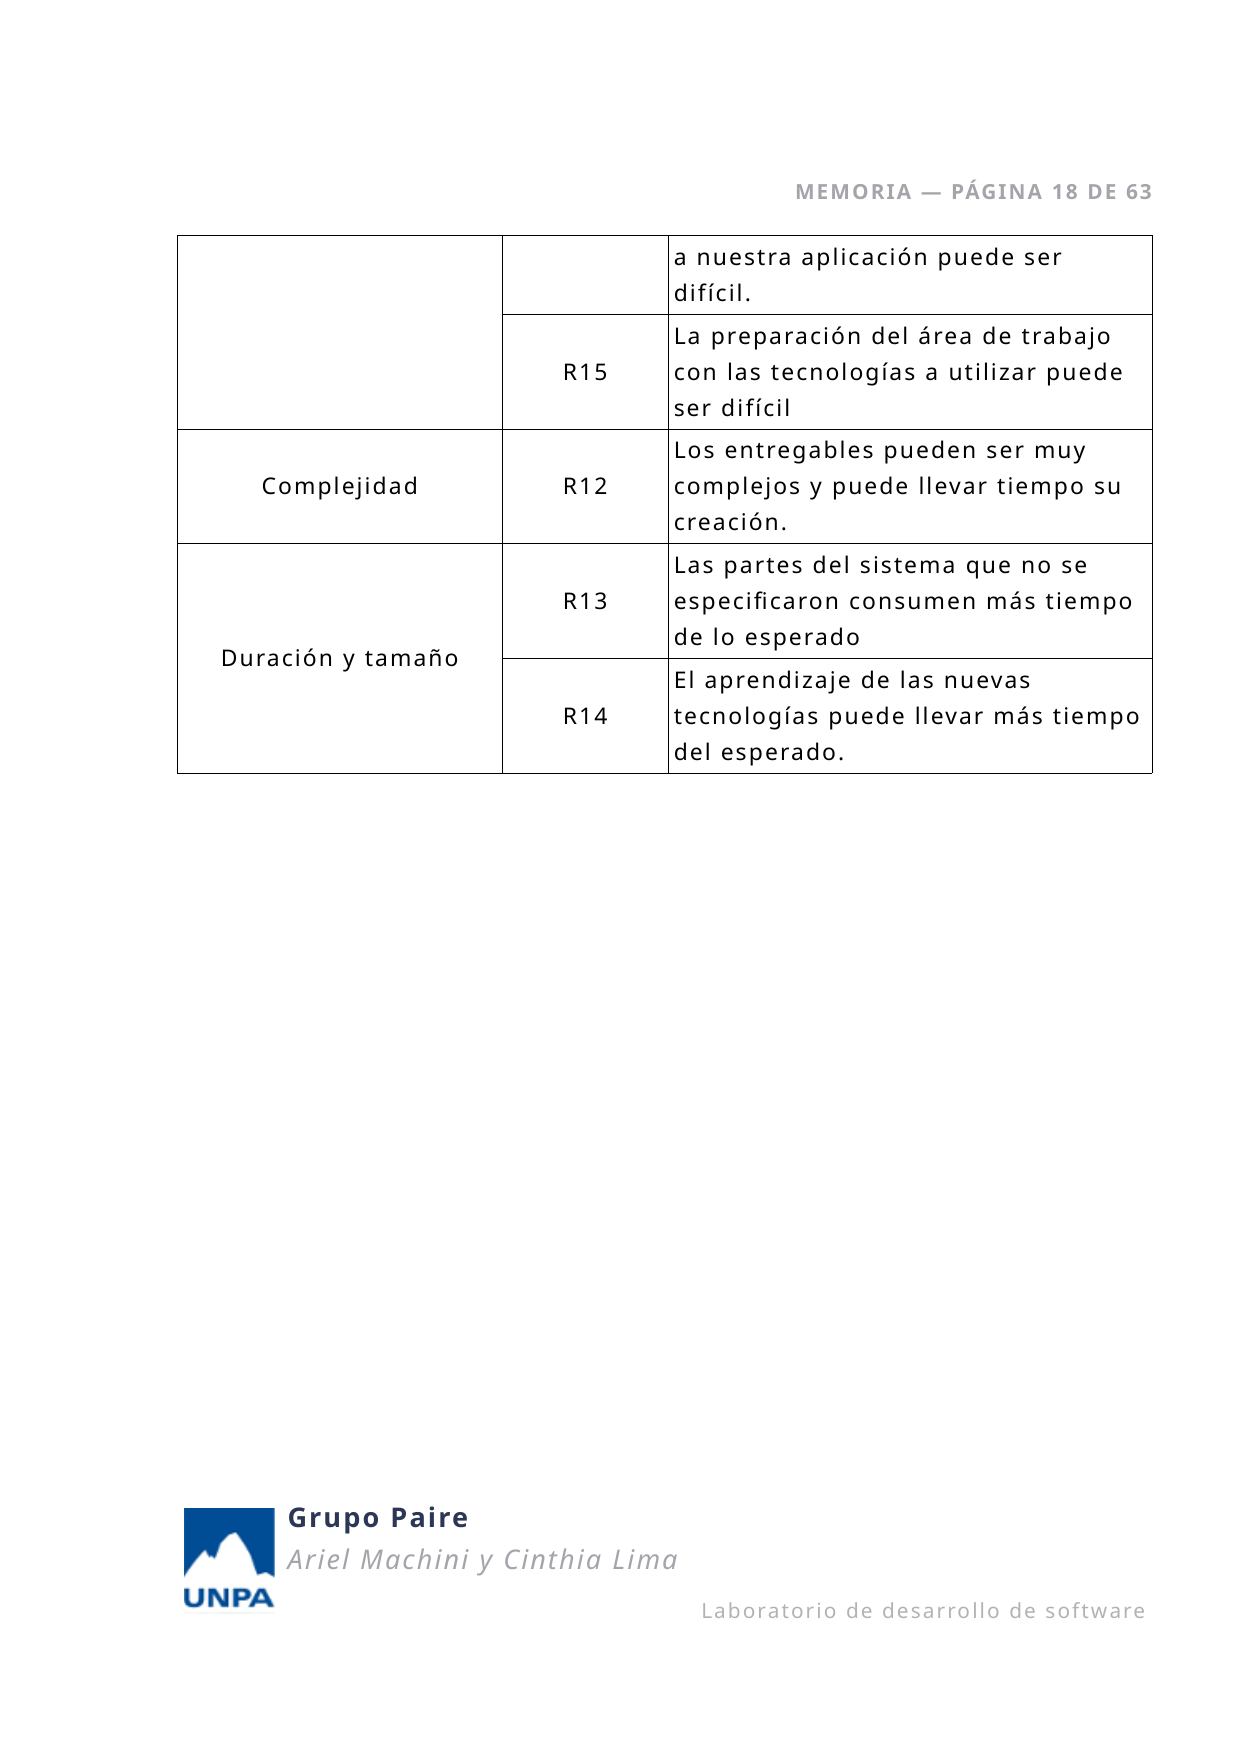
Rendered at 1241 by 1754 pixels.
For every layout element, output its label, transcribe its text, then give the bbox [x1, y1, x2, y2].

table_cell El aprendizaje de las nuevas tecnologías puede llevar más tiempo del esperado. [669, 659, 1152, 773]
table_cell Complejidad [178, 430, 502, 543]
table_cell R14 [503, 659, 668, 773]
table_cell [503, 236, 668, 314]
picture [184, 1508, 275, 1614]
table_cell Duración y tamaño [178, 544, 502, 773]
table_cell R12 [503, 430, 668, 543]
table_cell Las partes del sistema que no se especificaron consumen más tiempo de lo esperado [669, 544, 1152, 658]
table_cell [178, 236, 502, 428]
table_cell R13 [503, 544, 668, 658]
table_cell Los entregables pueden ser muy complejos y puede llevar tiempo su creación. [669, 430, 1152, 543]
table_cell La preparación del área de trabajo con las tecnologías a utilizar puede ser difícil [669, 315, 1152, 428]
table_cell R15 [503, 315, 668, 428]
table_cell a nuestra aplicación puede ser difícil. [669, 236, 1152, 314]
